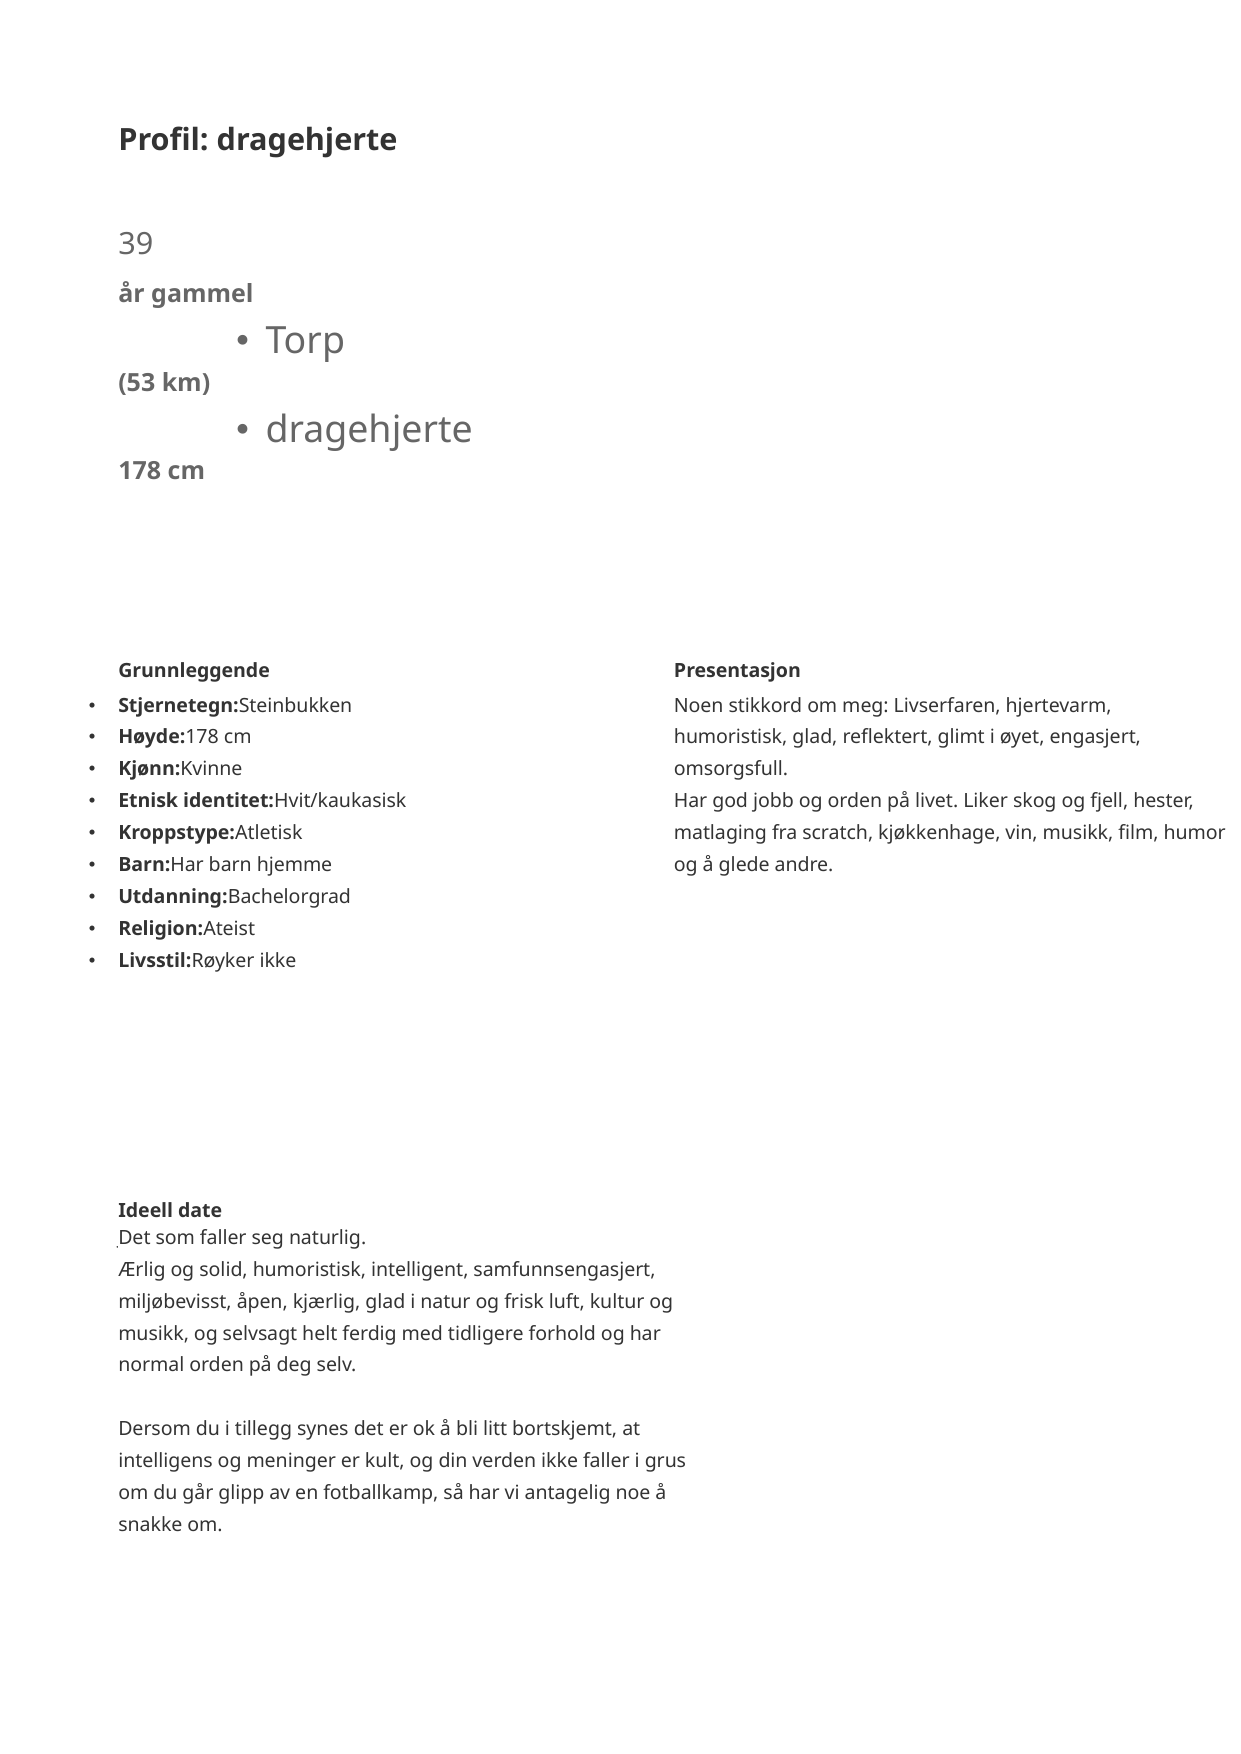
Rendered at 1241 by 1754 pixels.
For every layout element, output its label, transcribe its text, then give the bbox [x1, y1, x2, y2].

list Livsstil:Røyker ikke [118, 946, 674, 973]
text Det som faller seg naturlig. [118, 1223, 689, 1250]
list Høyde:178 cm [118, 723, 674, 749]
list Stjernetegn:Steinbukken [118, 691, 674, 718]
subtitle dragehjerte [236, 402, 1122, 453]
subtitle Presentasjon [674, 657, 1229, 683]
list 178 cm [118, 453, 1122, 487]
text Noen stikkord om meg: Livserfaren, hjertevarm, humoristisk, glad, reflektert, glimt i øyet, engasjert, omsorgsfull. Har god jobb og orden på livet. Liker skog og fjell, hester, matlaging fra scratch, kjøkkenhage, vin, musikk, film, humor og å glede andre. [674, 691, 1229, 877]
subtitle Ideell date [118, 1197, 689, 1223]
list Utdanning:Bachelorgrad [118, 882, 674, 909]
list Kjønn:Kvinne [118, 755, 674, 781]
list Barn:Har barn hjemme [118, 851, 674, 877]
text Jeg hører gjerne fra deg om du er: Ærlig og solid, humoristisk, intelligent, samfunnsengasjert, miljøbevisst, åpen, kjærlig, glad i natur og frisk luft, kultur og musikk, og selvsagt helt ferdig med tidligere forhold og har normal orden på deg selv. Dersom du i tillegg synes det er ok å bli litt bortskjemt, at intelligens og meninger er kult, og din verden ikke faller i grus om du går glipp av en fotballkamp, så har vi antagelig noe å snakke om. [118, 1250, 689, 1537]
list Kroppstype:Atletisk [118, 819, 674, 845]
subtitle Grunnleggende [118, 657, 674, 683]
list Religion:Ateist [118, 914, 674, 941]
subtitle Torp [236, 313, 1122, 364]
text Profil: dragehjerte [118, 118, 1122, 160]
list Etnisk identitet:Hvit/kaukasisk [118, 787, 674, 813]
subtitle 39 [118, 222, 1122, 264]
list år gammel [118, 276, 1122, 310]
list (53 km) [118, 364, 1122, 399]
